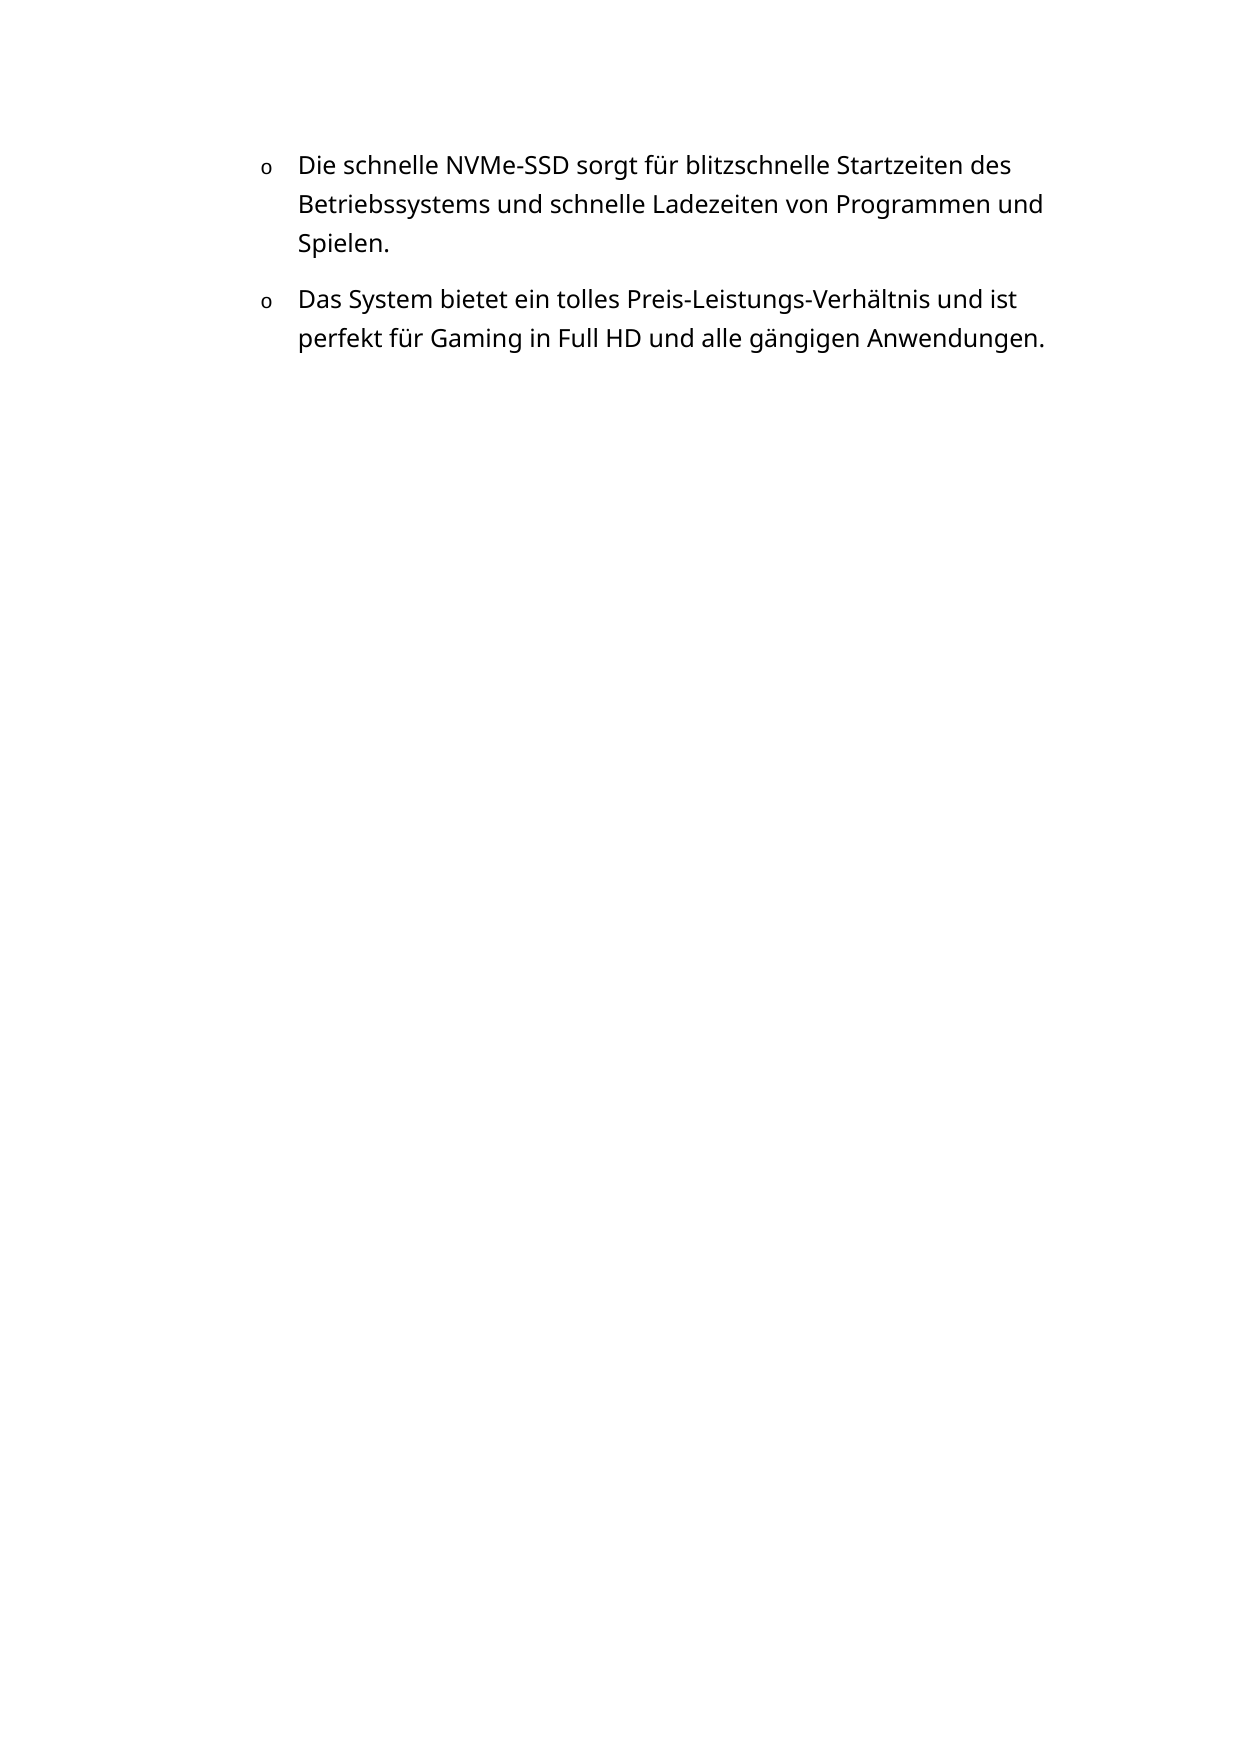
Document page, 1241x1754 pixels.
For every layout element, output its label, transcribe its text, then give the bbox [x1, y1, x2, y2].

list Die schnelle NVMe-SSD sorgt für blitzschnelle Startzeiten des Betriebssystems und schnelle Ladezeiten von Programmen und Spielen. [260, 148, 1093, 260]
list Das System bietet ein tolles Preis-Leistungs-Verhältnis und ist perfekt für Gaming in Full HD und alle gängigen Anwendungen. [260, 282, 1093, 355]
